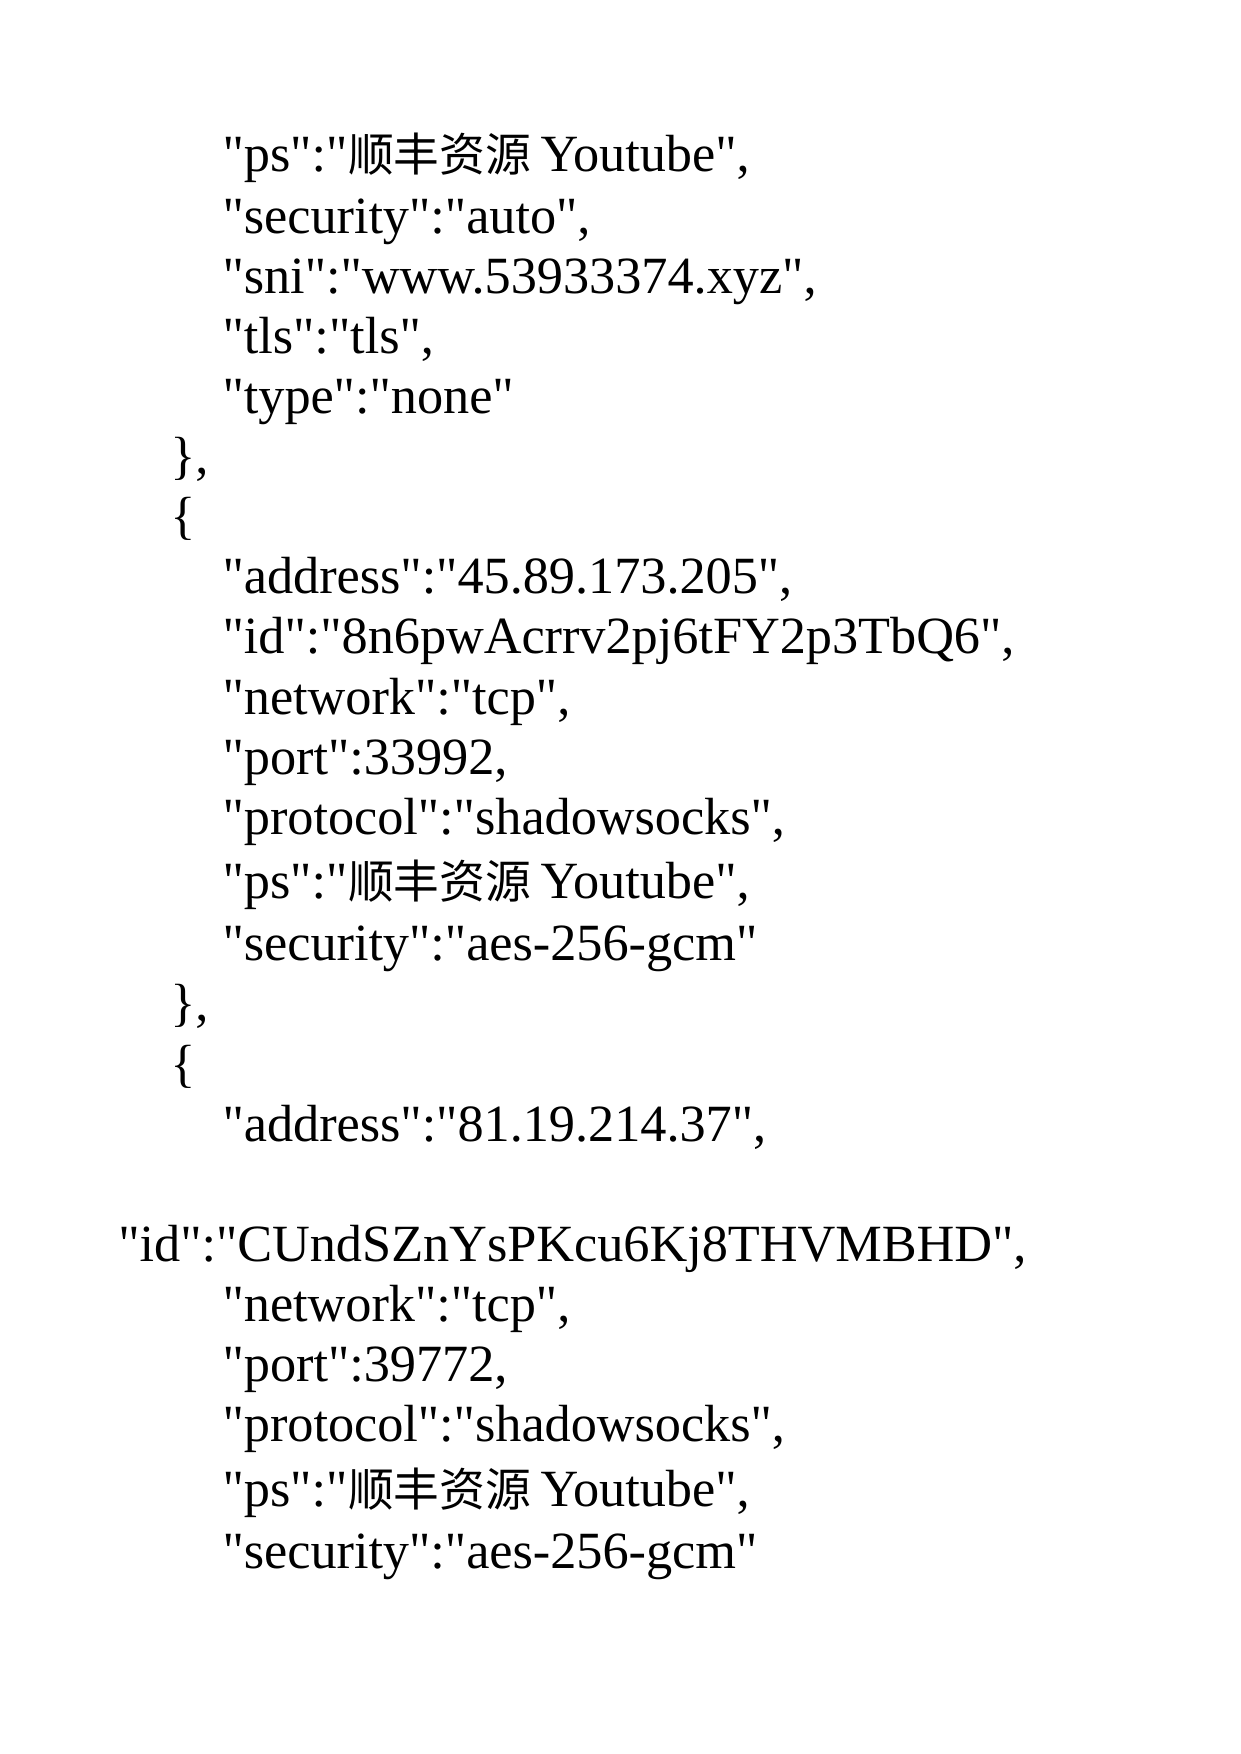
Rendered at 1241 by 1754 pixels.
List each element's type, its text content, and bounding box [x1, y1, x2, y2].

text "port":33992, [118, 725, 1122, 786]
text "type":"none" [118, 365, 1122, 425]
text "address":"81.19.214.37", [118, 1092, 1122, 1152]
text "network":"tcp", [118, 1273, 1122, 1333]
text "network":"tcp", [118, 665, 1122, 725]
text "address":"45.89.173.205", [118, 545, 1122, 605]
text "sni":"www.53933374.xyz", [118, 244, 1122, 305]
text "ps":"顺丰资源Youtube", [118, 1453, 1122, 1519]
text "security":"auto", [118, 184, 1122, 244]
text }, [118, 425, 1122, 485]
text }, [118, 972, 1122, 1032]
text "id":"CUndSZnYsPKcu6Kj8THVMBHD", [118, 1152, 1122, 1273]
text "tls":"tls", [118, 305, 1122, 365]
text { [118, 485, 1122, 545]
text "protocol":"shadowsocks", [118, 1393, 1122, 1453]
text "port":39772, [118, 1333, 1122, 1393]
text "ps":"顺丰资源Youtube", [118, 118, 1122, 184]
text "ps":"顺丰资源Youtube", [118, 846, 1122, 912]
text "security":"aes-256-gcm" [118, 1519, 1122, 1579]
text "security":"aes-256-gcm" [118, 912, 1122, 972]
text "protocol":"shadowsocks", [118, 786, 1122, 846]
text "id":"8n6pwAcrrv2pj6tFY2p3TbQ6", [118, 605, 1122, 665]
text { [118, 1032, 1122, 1092]
